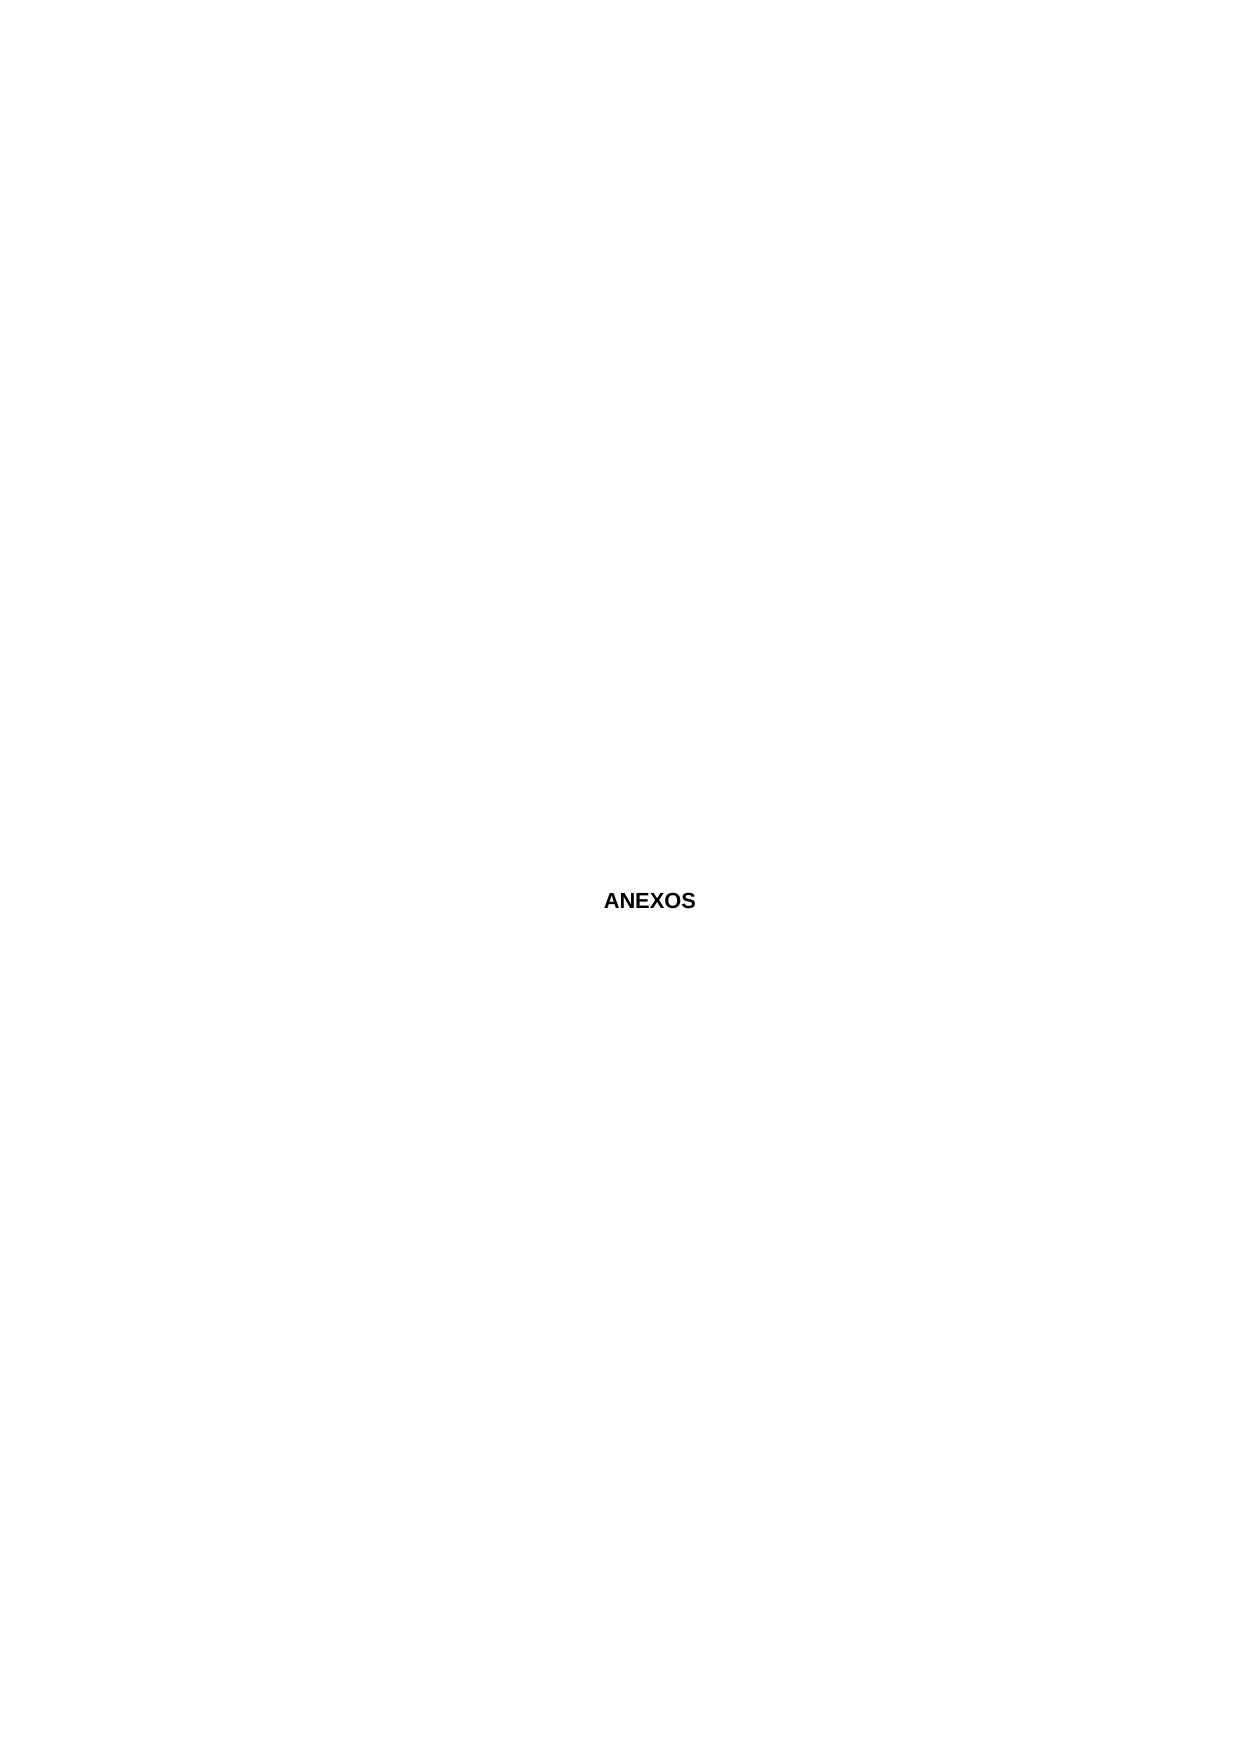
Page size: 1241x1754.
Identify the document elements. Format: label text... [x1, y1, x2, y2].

text ANEXOS [354, 888, 945, 913]
